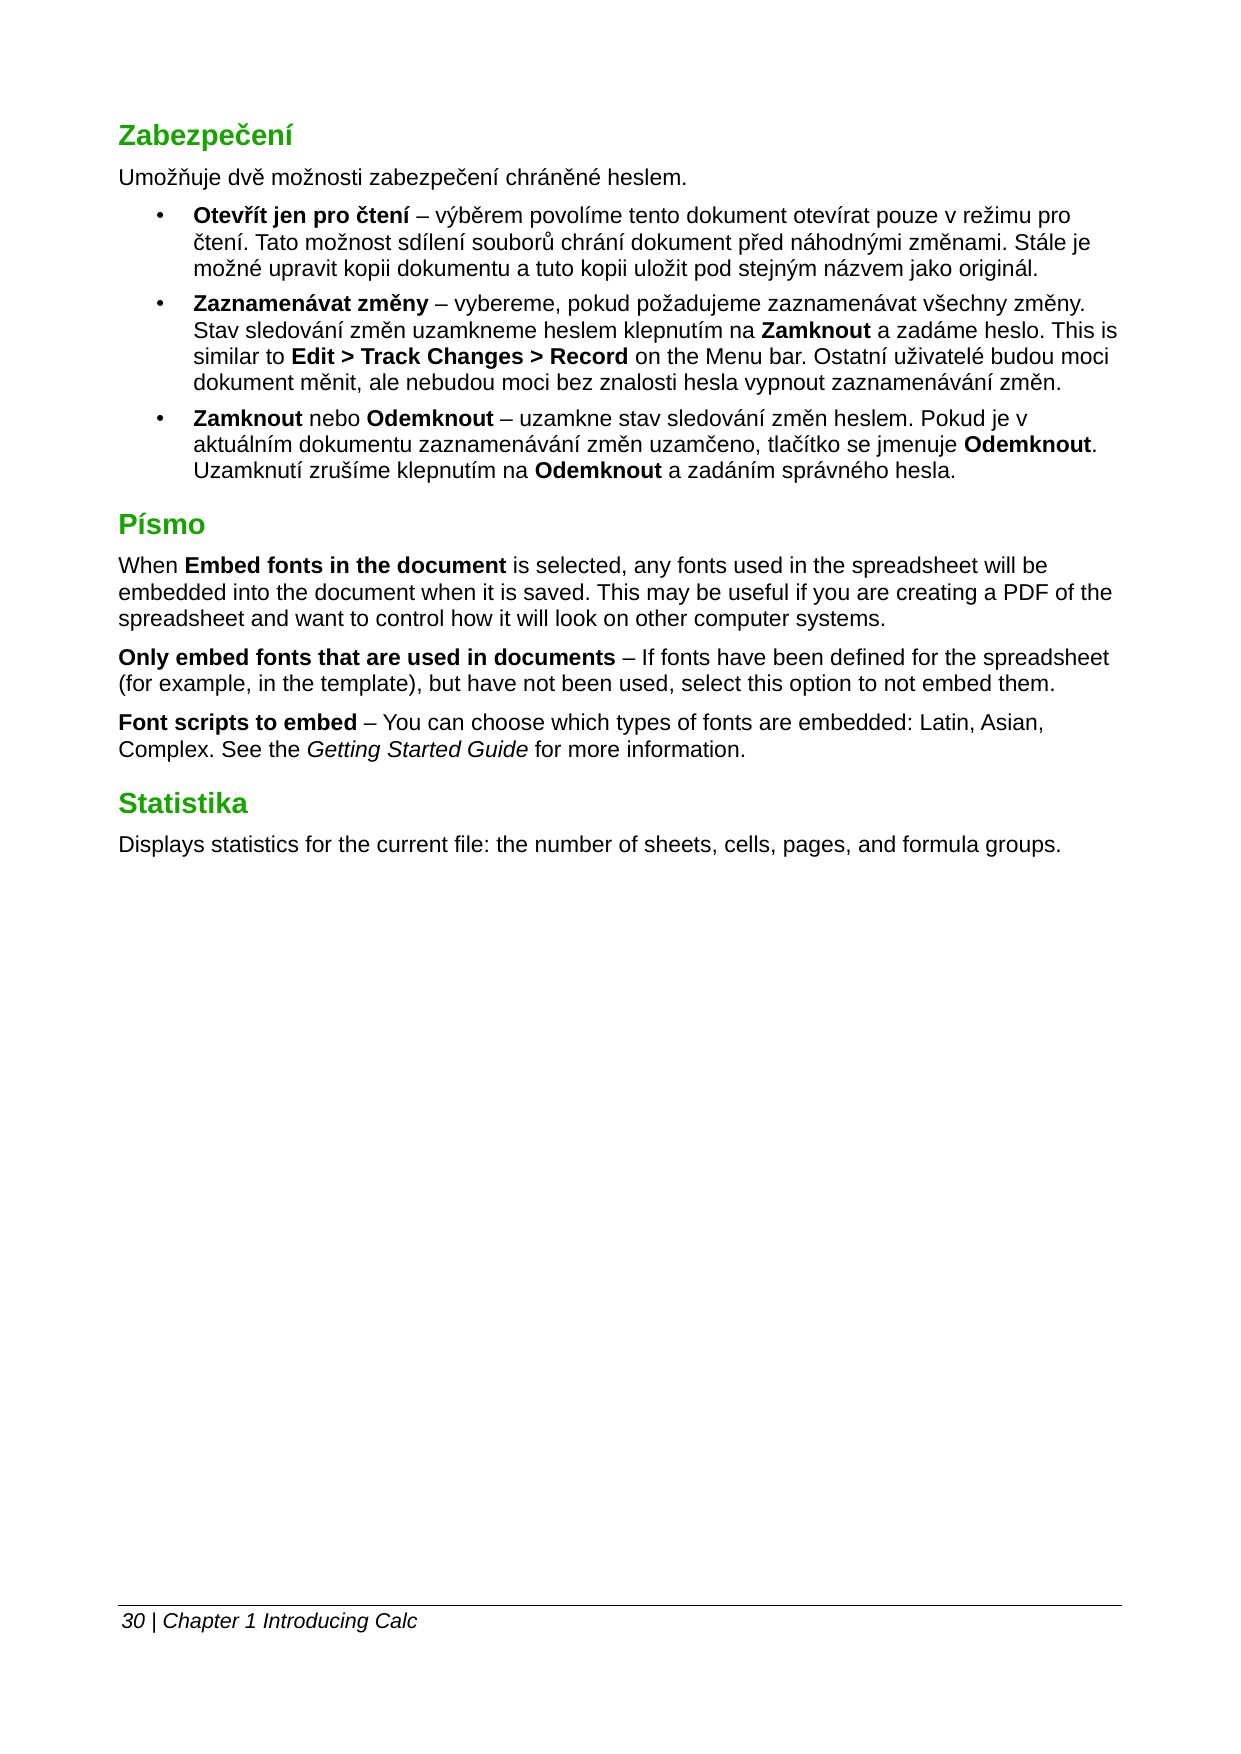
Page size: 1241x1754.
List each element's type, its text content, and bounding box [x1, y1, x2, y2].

text Font scripts to embed – You can choose which types of fonts are embedded: Latin, Asian, Complex. See the Getting Started Guide for more information. [118, 709, 1122, 762]
list Umožňuje dvě možnosti zabezpečení chráněné heslem. [118, 163, 1122, 190]
list Zamknout nebo Odemknout – uzamkne stav sledování změn heslem. Pokud je v aktuálním dokumentu zaznamenávání změn uzamčeno, tlačítko se jmenuje Odemknout. Uzamknutí zrušíme klepnutím na Odemknout a zadáním správného hesla. [156, 404, 1122, 483]
subtitle Zabezpečení [118, 118, 1122, 152]
text When Embed fonts in the document is selected, any fonts used in the spreadsheet will be embedded into the document when it is saved. This may be useful if you are creating a PDF of the spreadsheet and want to control how it will look on other computer systems. [118, 552, 1122, 632]
subtitle Písmo [118, 507, 1122, 541]
text Displays statistics for the current file: the number of sheets, cells, pages, and formula groups. [118, 831, 1122, 857]
list Zaznamenávat změny – vybereme, pokud požadujeme zaznamenávat všechny změny. Stav sledování změn uzamkneme heslem klepnutím na Zamknout a zadáme heslo. This is similar to Edit > Track Changes > Record on the Menu bar. Ostatní uživatelé budou moci dokument měnit, ale nebudou moci bez znalosti hesla vypnout zaznamenávání změn. [156, 290, 1122, 396]
text Only embed fonts that are used in documents – If fonts have been defined for the spreadsheet (for example, in the template), but have not been used, select this option to not embed them. [118, 644, 1122, 697]
list Otevřít jen pro čtení – výběrem povolíme tento dokument otevírat pouze v režimu pro čtení. Tato možnost sdílení souborů chrání dokument před náhodnými změnami. Stále je možné upravit kopii dokumentu a tuto kopii uložit pod stejným názvem jako originál. [156, 202, 1122, 281]
subtitle Statistika [118, 786, 1122, 819]
